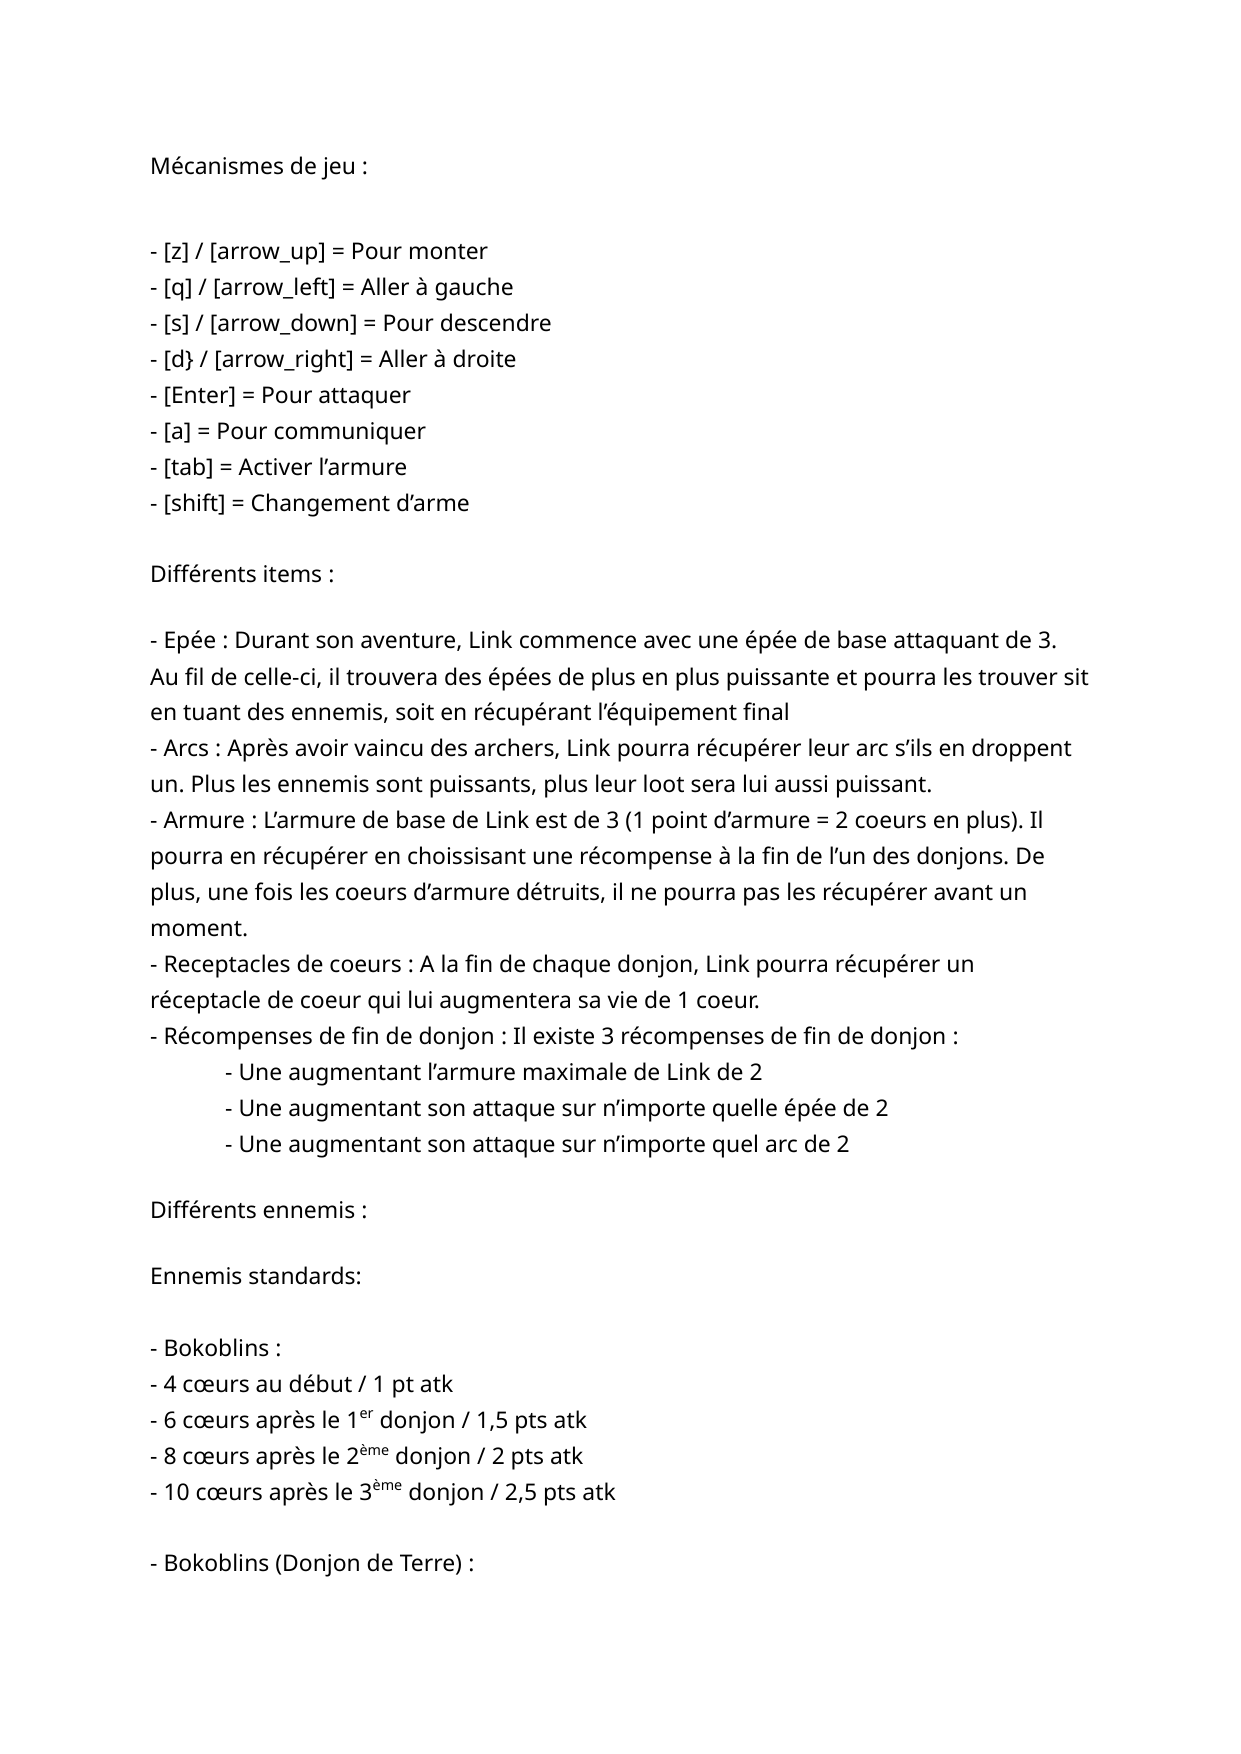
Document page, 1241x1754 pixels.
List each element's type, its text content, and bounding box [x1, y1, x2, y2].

text - [a] = Pour communiquer [150, 414, 1090, 446]
text - 4 cœurs au début / 1 pt atk [150, 1368, 1090, 1399]
text - 8 cœurs après le 2ème donjon / 2 pts atk [150, 1439, 1090, 1471]
text - [s] / [arrow_down] = Pour descendre [150, 307, 1090, 338]
text - Bokoblins (Donjon de Terre) : [150, 1547, 1090, 1579]
text - [q] / [arrow_left] = Aller à gauche [150, 271, 1090, 302]
text Différents items : [150, 558, 1090, 589]
text - Arcs : Après avoir vaincu des archers, Link pourra récupérer leur arc s’ils en droppent un. Plus les ennemis sont puissants, plus leur loot sera lui aussi puissant. [150, 732, 1090, 799]
text - [z] / [arrow_up] = Pour monter [150, 235, 1090, 266]
text - Receptacles de coeurs : A la fin de chaque donjon, Link pourra récupérer un réceptacle de coeur qui lui augmentera sa vie de 1 coeur. [150, 948, 1090, 1015]
text Ennemis standards: [150, 1260, 1090, 1291]
text Différents ennemis : [150, 1194, 1090, 1225]
text - Armure : L’armure de base de Link est de 3 (1 point d’armure = 2 coeurs en plus). Il pourra en récupérer en choissisant une récompense à la fin de l’un des donjons. De plus, une fois les coeurs d’armure détruits, il ne pourra pas les récupérer avant un moment. [150, 804, 1090, 943]
text - [shift] = Changement d’arme [150, 486, 1090, 518]
text - [d} / [arrow_right] = Aller à droite [150, 343, 1090, 374]
text - Bokoblins : [150, 1332, 1090, 1363]
text - Epée : Durant son aventure, Link commence avec une épée de base attaquant de 3. Au fil de celle-ci, il trouvera des épées de plus en plus puissante et pourra les trouver sit en tuant des ennemis, soit en récupérant l’équipement final [150, 624, 1090, 728]
text - Une augmentant son attaque sur n’importe quelle épée de 2 [150, 1092, 1090, 1123]
text - [tab] = Activer l’armure [150, 451, 1090, 482]
text - 10 cœurs après le 3ème donjon / 2,5 pts atk [150, 1476, 1090, 1507]
text Mécanismes de jeu : [150, 150, 1090, 181]
text - Une augmentant l’armure maximale de Link de 2 [150, 1056, 1090, 1087]
text - Une augmentant son attaque sur n’importe quel arc de 2 [150, 1128, 1090, 1159]
text - 6 cœurs après le 1er donjon / 1,5 pts atk [150, 1404, 1090, 1435]
text - Récompenses de fin de donjon : Il existe 3 récompenses de fin de donjon : [150, 1020, 1090, 1051]
text - [Enter] = Pour attaquer [150, 379, 1090, 410]
